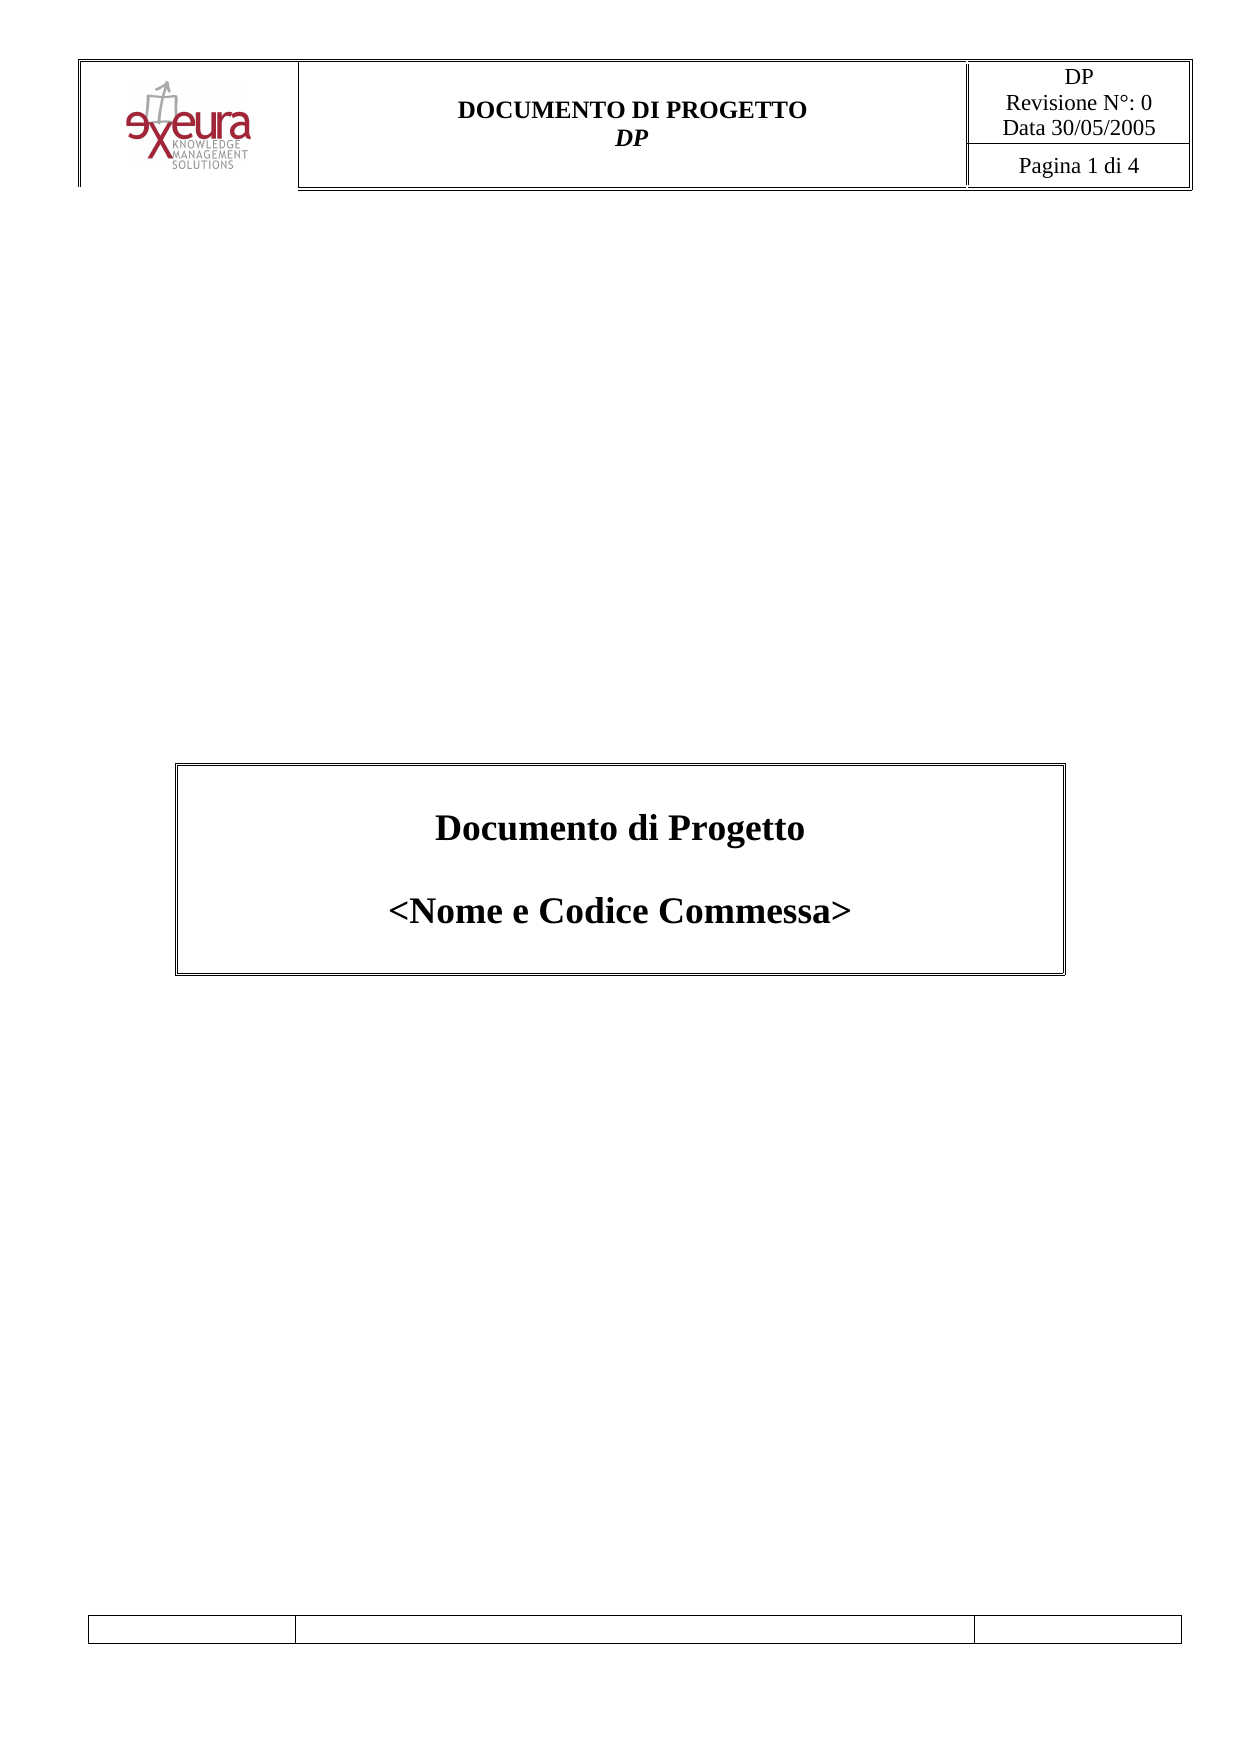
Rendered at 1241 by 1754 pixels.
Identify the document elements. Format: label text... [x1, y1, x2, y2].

text <Nome e Codice Commessa> [178, 887, 1063, 931]
text Documento di Progetto [178, 804, 1063, 848]
picture [47, 1361, 1207, 1648]
picture [126, 80, 251, 169]
